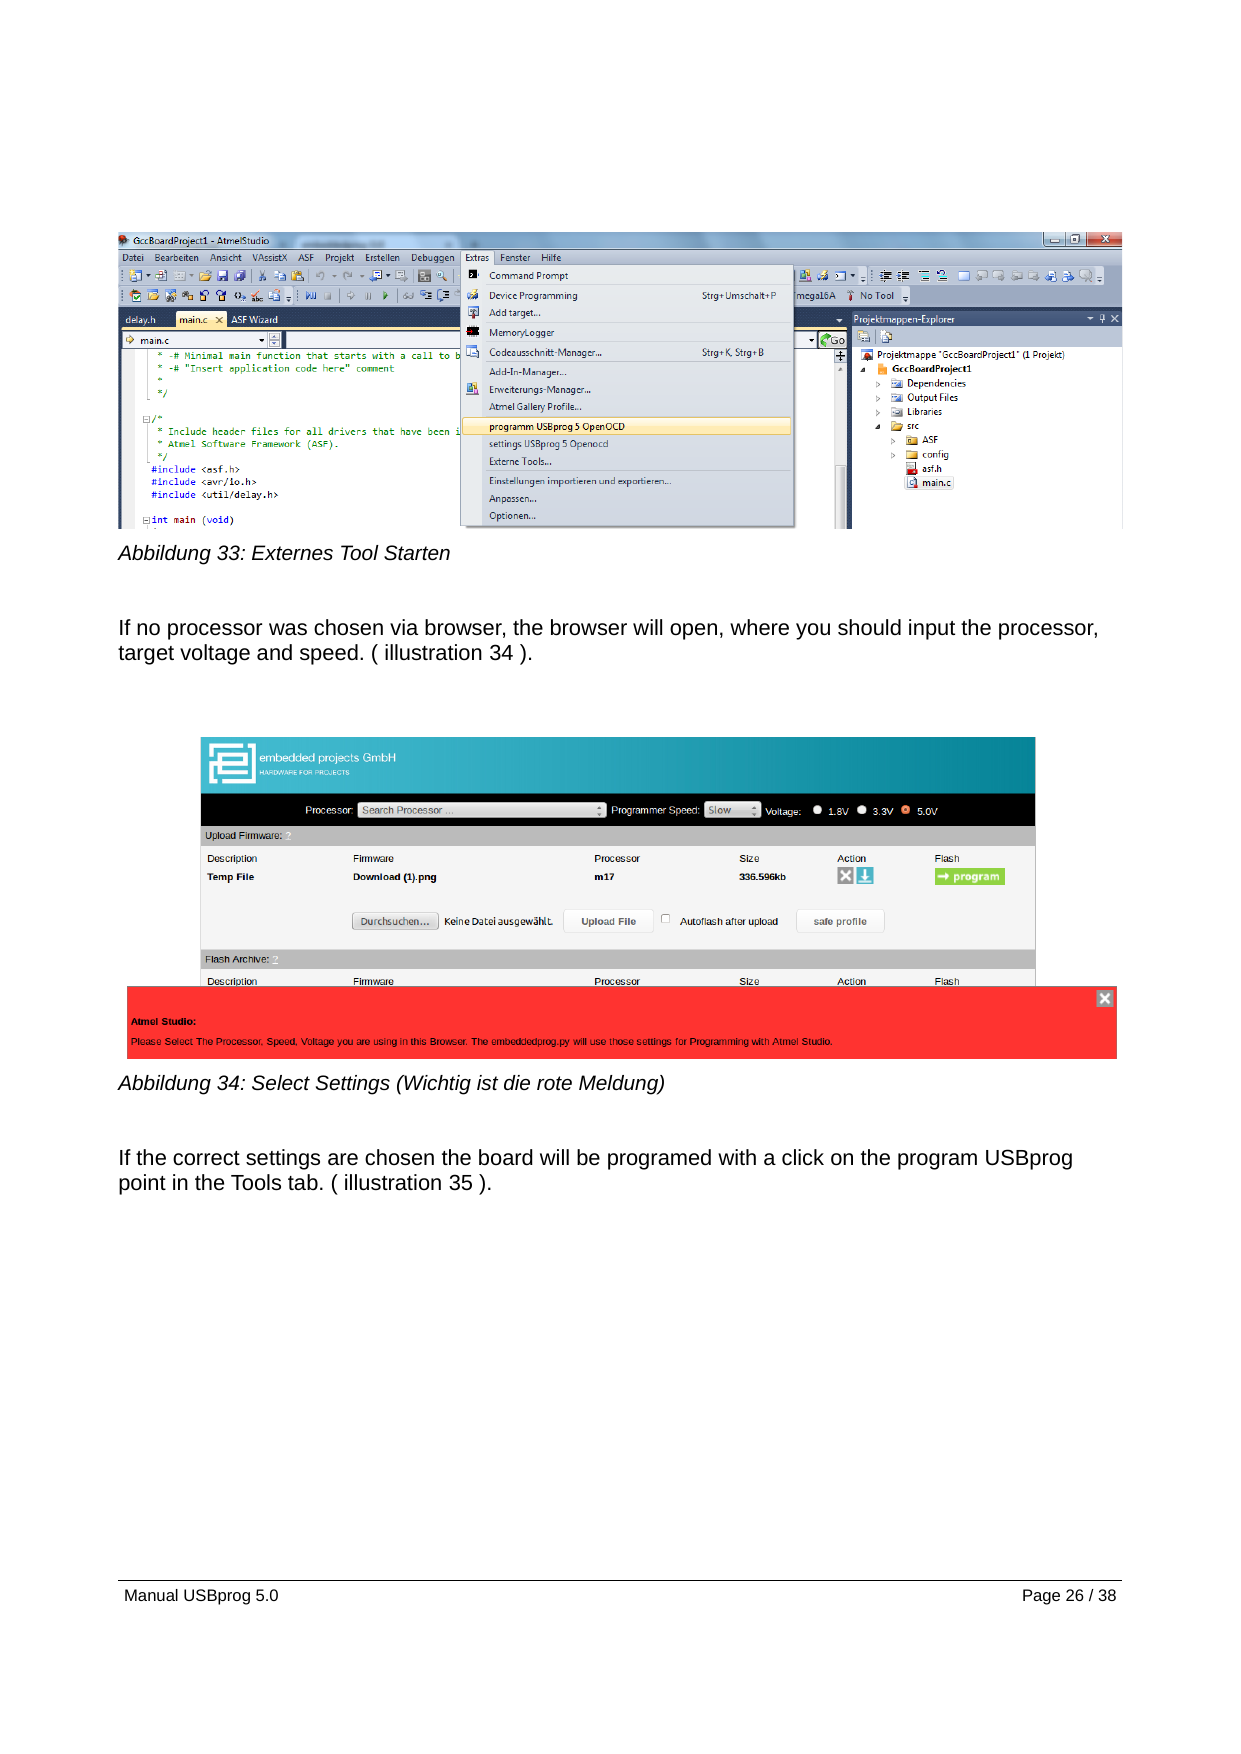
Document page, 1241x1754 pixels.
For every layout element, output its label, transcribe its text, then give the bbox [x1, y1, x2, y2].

text Abbildung 34: Select Settings (Wichtig ist die rote Meldung) [118, 1059, 1122, 1094]
text If no processor was chosen via browser, the browser will open, where you should input the processor, target voltage and speed. ( illustration 34 ). [118, 615, 1122, 665]
text If the correct settings are chosen the board will be programed with a click on the program USBprog point in the Tools tab. ( illustration 35 ). [118, 1145, 1122, 1195]
picture [118, 232, 1123, 529]
picture [118, 737, 1123, 1059]
text Abbildung 33: Externes Tool Starten [118, 529, 1122, 565]
